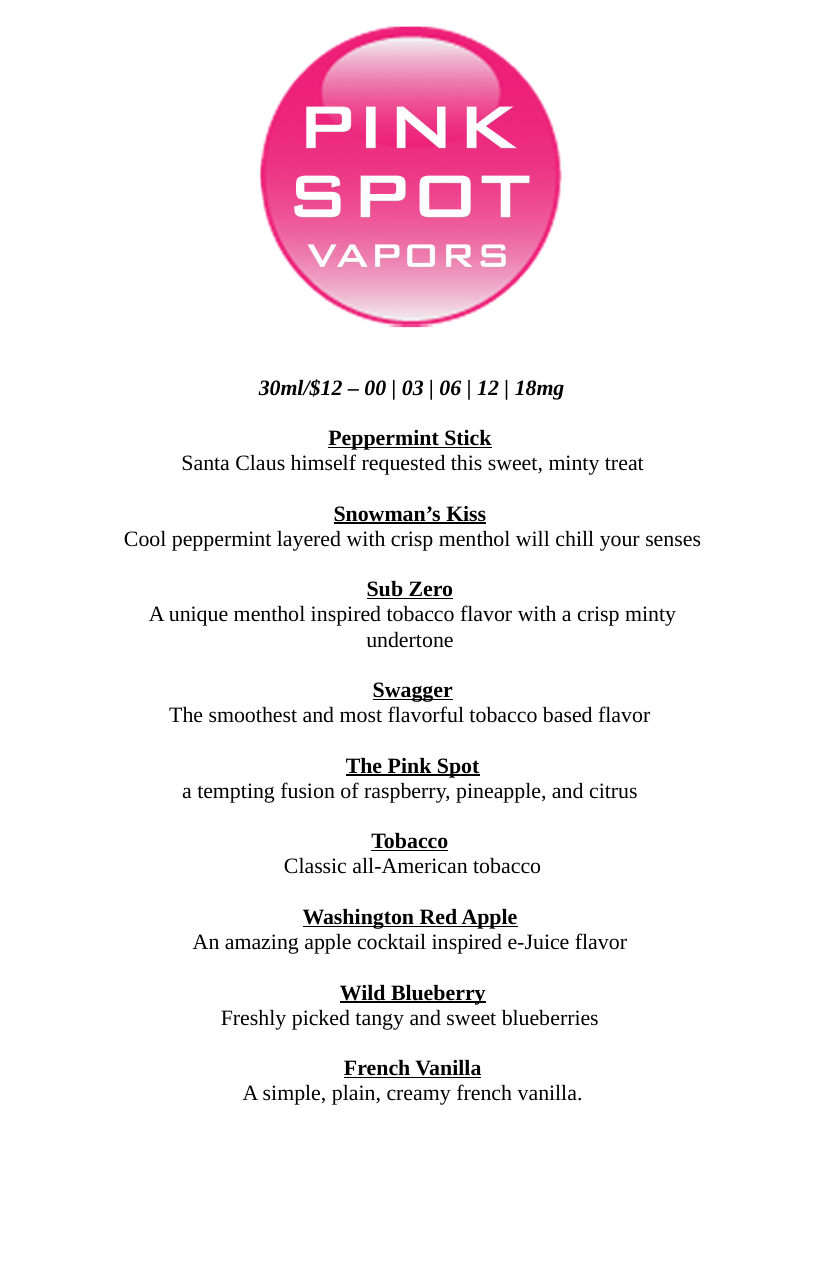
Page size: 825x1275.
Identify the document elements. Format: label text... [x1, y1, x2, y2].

text Swagger [118, 677, 707, 702]
text Cool peppermint layered with crisp menthol will chill your senses [118, 526, 707, 551]
text The Pink Spot [118, 753, 707, 778]
text Wild Blueberry [118, 979, 707, 1005]
text 30ml/$12 – 00 | 03 | 06 | 12 | 18mg [118, 374, 707, 400]
text A unique menthol inspired tobacco flavor with a crisp minty undertone [118, 601, 707, 652]
text Tobacco [118, 828, 707, 853]
text Santa Claus himself requested this sweet, minty treat [118, 450, 707, 475]
text Peppermint Stick [118, 425, 707, 450]
text Snowman’s Kiss [118, 501, 707, 526]
text The smoothest and most flavorful tobacco based flavor [118, 702, 707, 727]
picture [237, 0, 588, 351]
text Sub Zero [118, 576, 707, 601]
text Freshly picked tangy and sweet blueberries [118, 1005, 707, 1030]
text Washington Red Apple [118, 904, 707, 929]
text French Vanilla A simple, plain, creamy french vanilla. [118, 1055, 707, 1106]
text Classic all-American tobacco [118, 853, 707, 879]
text An amazing apple cocktail inspired e-Juice flavor [118, 929, 707, 954]
text a tempting fusion of raspberry, pineapple, and citrus [118, 778, 707, 803]
